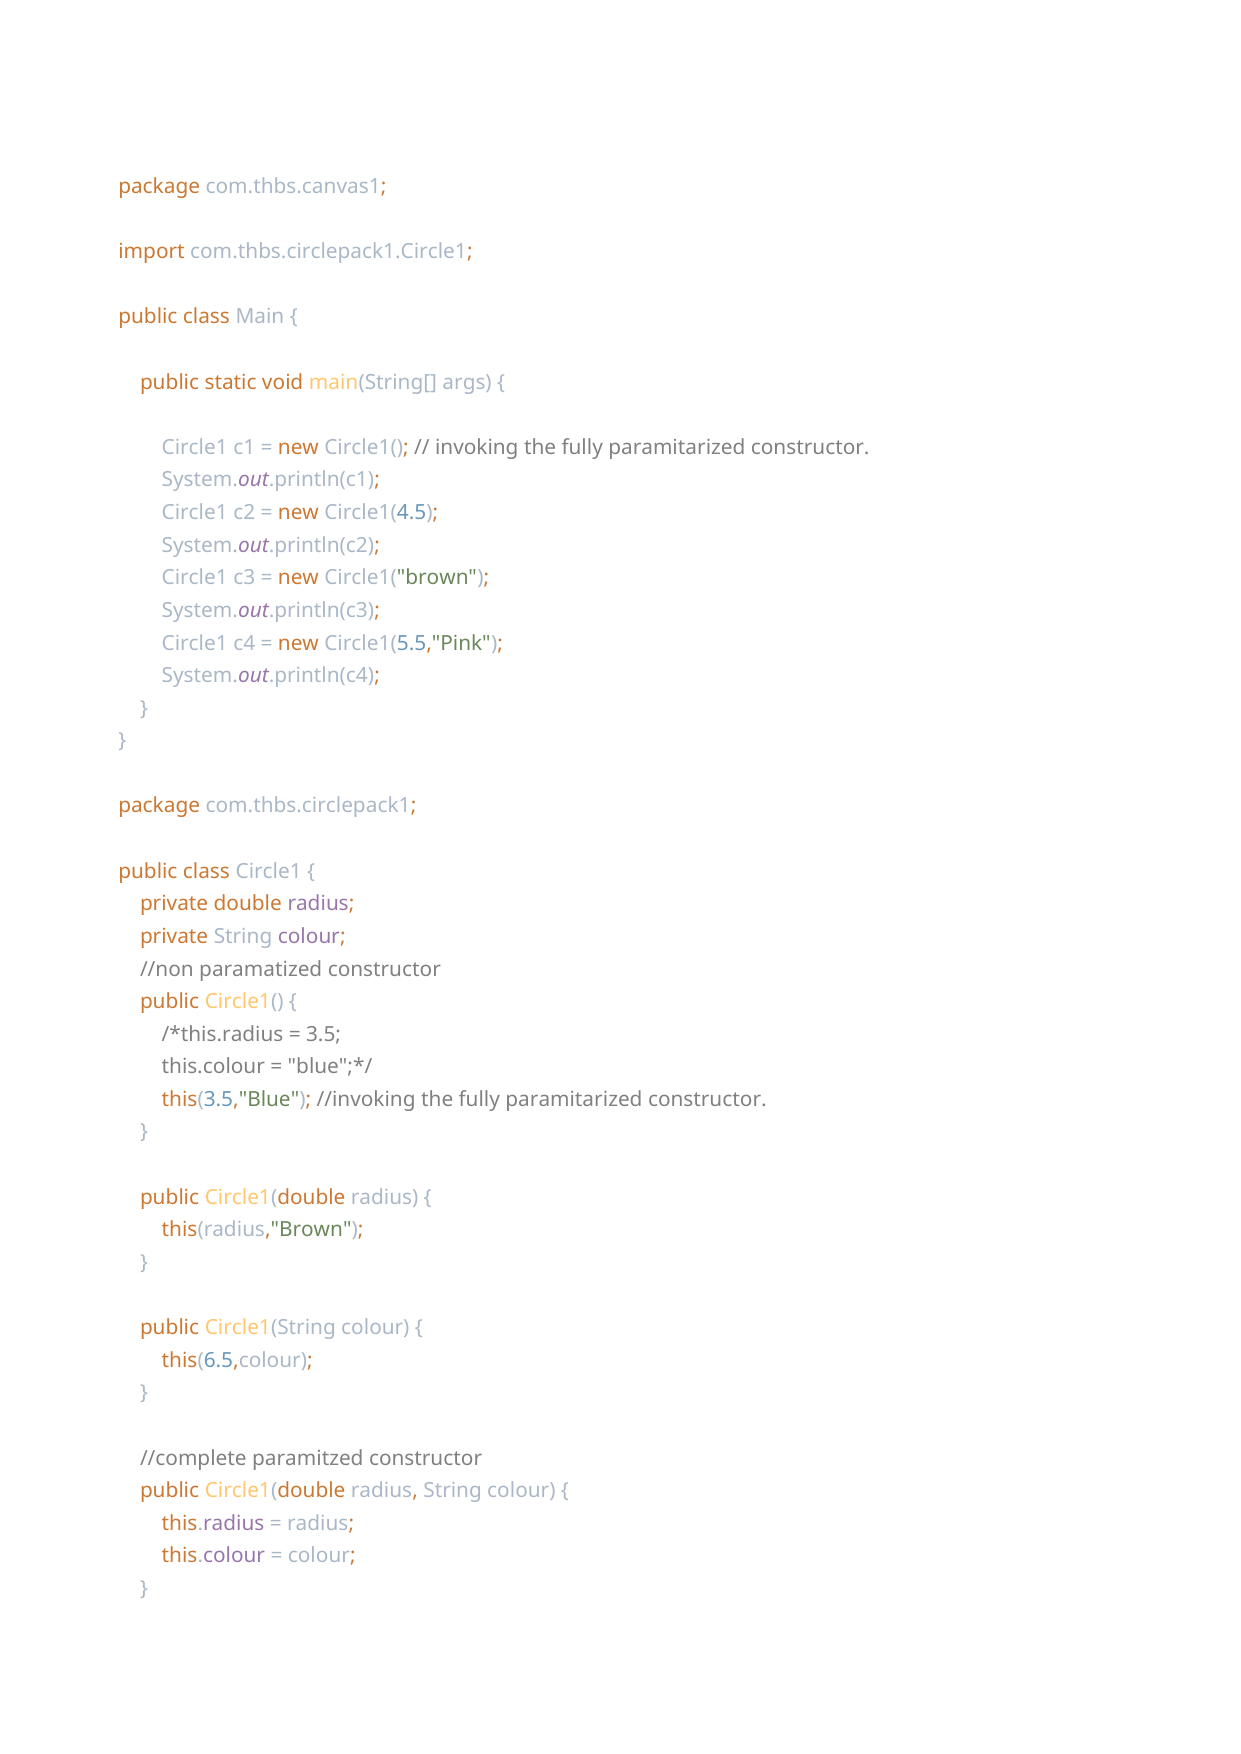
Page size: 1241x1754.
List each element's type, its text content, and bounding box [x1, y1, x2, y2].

text package com.thbs.canvas1; import com.thbs.circlepack1.Circle1; public class Main { public static void main(String[] args) { Circle1 c1 = new Circle1(); // invoking the fully paramitarized constructor. System.out.println(c1); Circle1 c2 = new Circle1(4.5); System.out.println(c2); Circle1 c3 = new Circle1("brown"); System.out.println(c3); Circle1 c4 = new Circle1(5.5,"Pink"); System.out.println(c4); } } package com.thbs.circlepack1; public class Circle1 { private double radius; private String colour; //non paramatized constructor public Circle1() { /*this.radius = 3.5; this.colour = "blue";*/ this(3.5,"Blue"); //invoking the fully paramitarized constructor. } public Circle1(double radius) { this(radius,"Brown"); } public Circle1(String colour) { this(6.5,colour); } //complete paramitzed constructor public Circle1(double radius, String colour) { this.radius = radius; this.colour = colour; } [118, 171, 1122, 1634]
